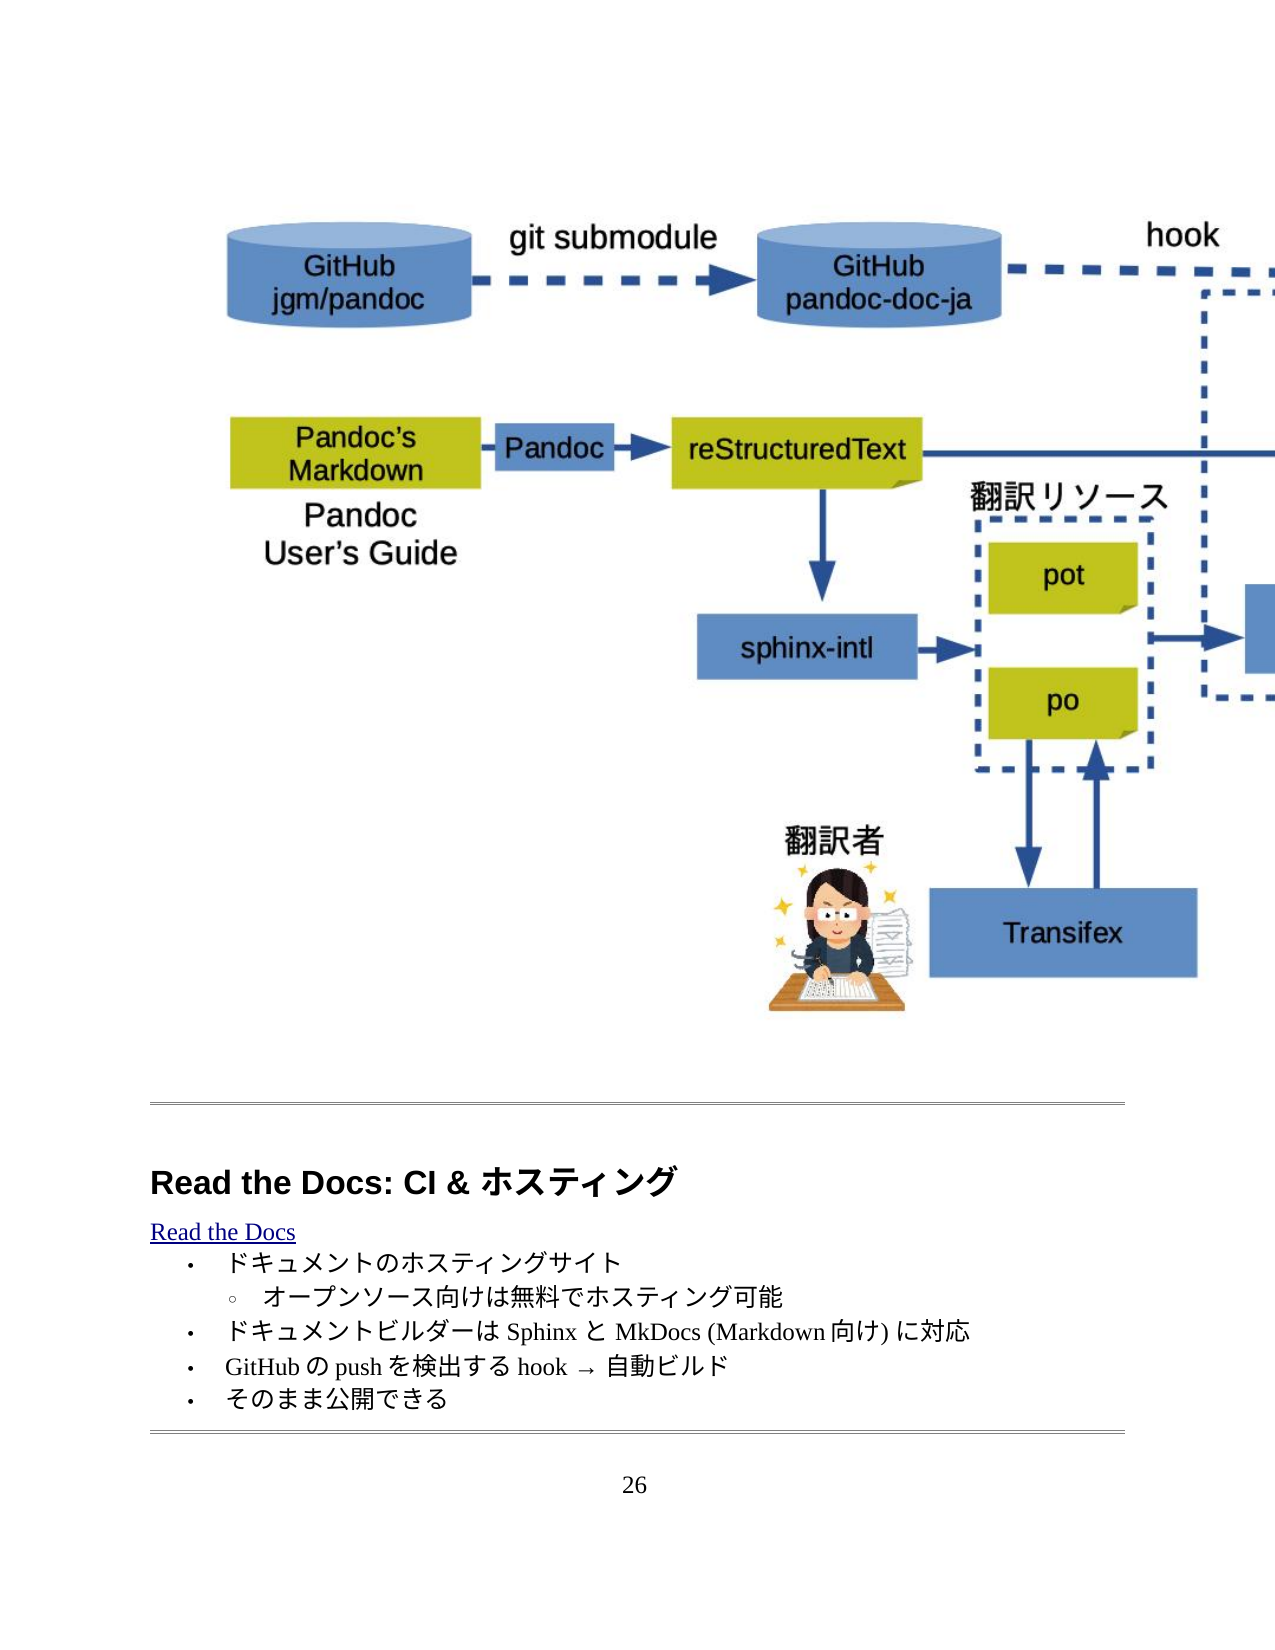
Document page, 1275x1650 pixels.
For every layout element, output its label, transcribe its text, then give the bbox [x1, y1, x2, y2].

text Read the Docs [150, 1217, 1125, 1246]
picture [150, 150, 1275, 1088]
list オープンソース向けは無料でホスティング可能 [225, 1280, 1125, 1314]
subtitle Read the Docs: CI & ホスティング [150, 1159, 1125, 1205]
list ドキュメントビルダーは Sphinx と MkDocs (Markdown向け) に対応 [187, 1314, 1125, 1348]
list GitHubのpushを検出するhook → 自動ビルド [187, 1348, 1125, 1382]
list ドキュメントのホスティングサイト [187, 1246, 1125, 1280]
list そのまま公開できる [187, 1382, 1125, 1416]
